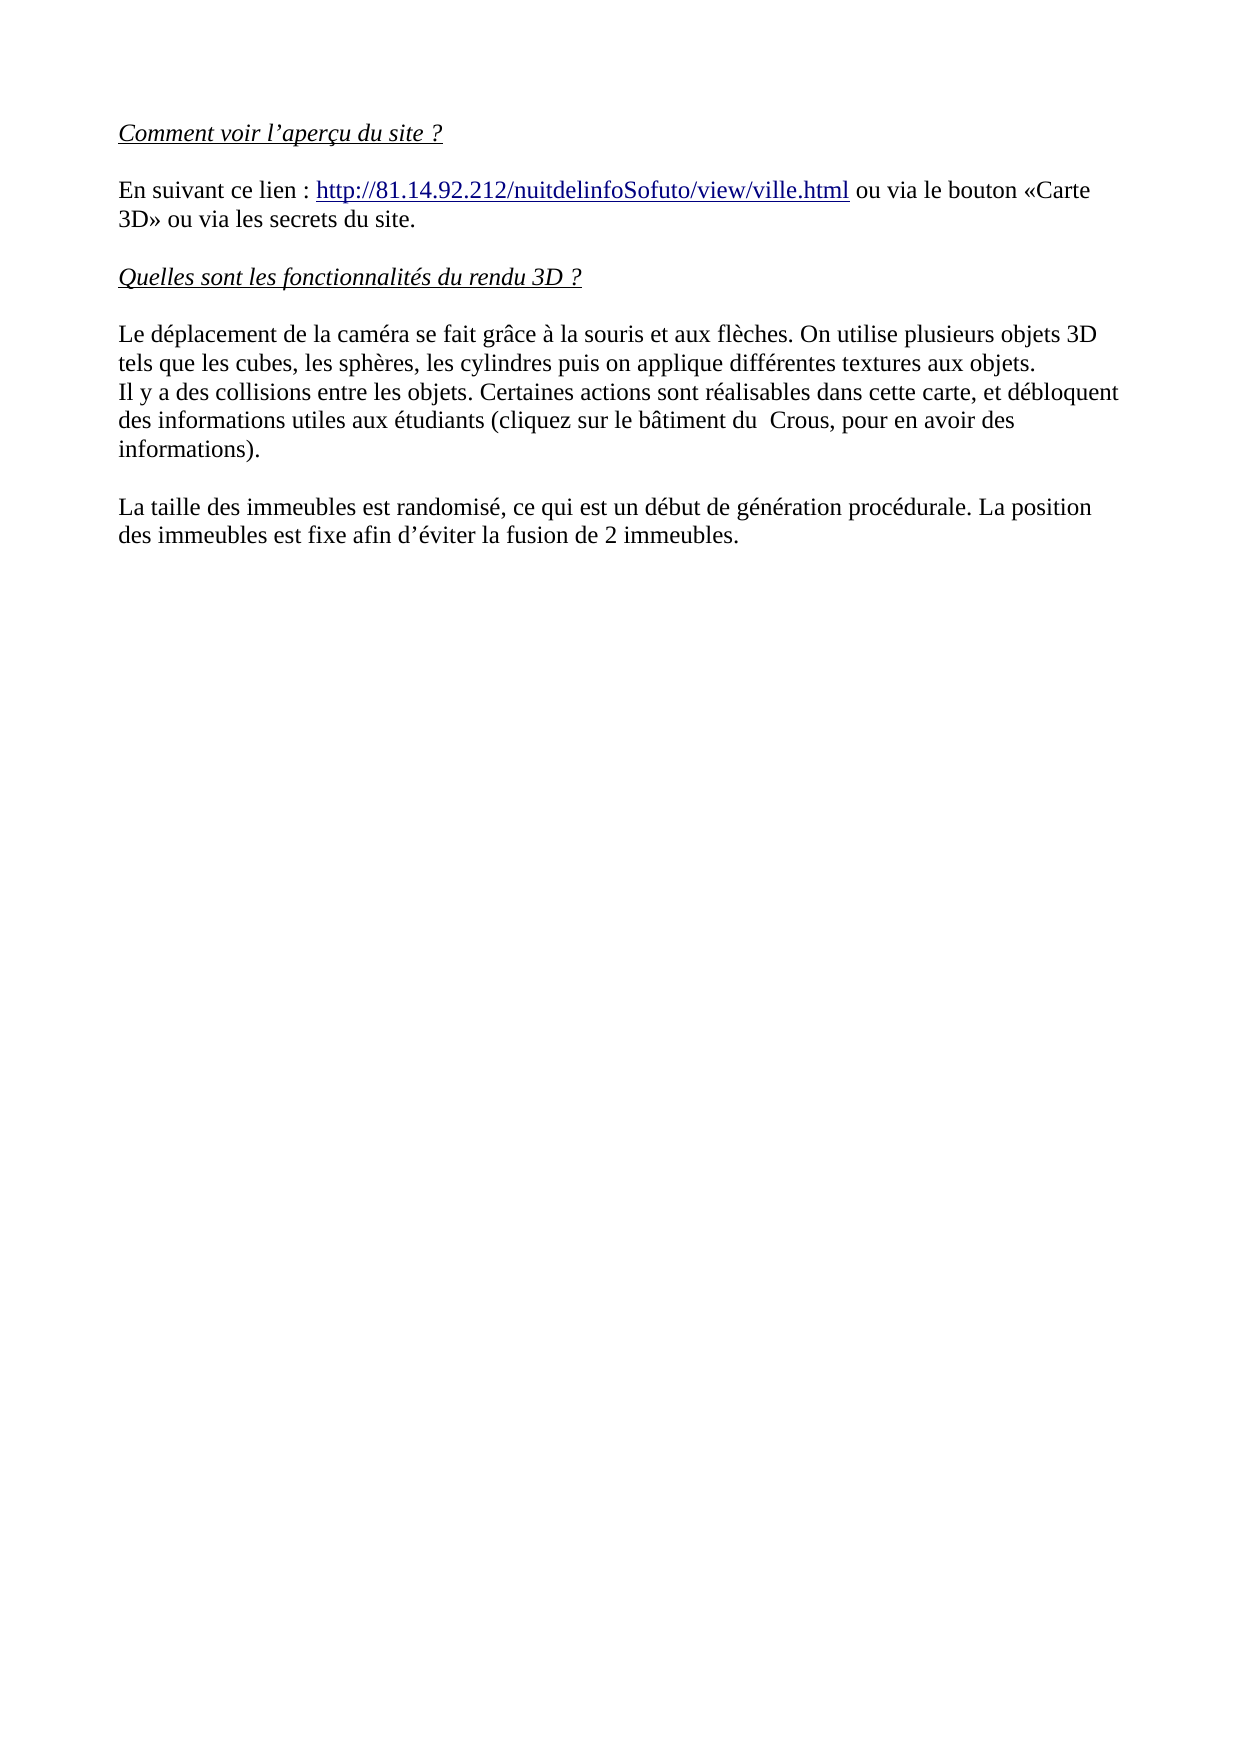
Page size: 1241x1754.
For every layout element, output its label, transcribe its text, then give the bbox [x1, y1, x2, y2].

text Comment voir l’aperçu du site ? [118, 118, 1122, 147]
text Il y a des collisions entre les objets. Certaines actions sont réalisables dans cette carte, et débloquent des informations utiles aux étudiants (cliquez sur le bâtiment du Crous, pour en avoir des informations). [118, 377, 1122, 463]
text Le déplacement de la caméra se fait grâce à la souris et aux flèches. On utilise plusieurs objets 3D tels que les cubes, les sphères, les cylindres puis on applique différentes textures aux objets. [118, 319, 1122, 377]
text Quelles sont les fonctionnalités du rendu 3D ? [118, 262, 1122, 291]
text En suivant ce lien : http://81.14.92.212/nuitdelinfoSofuto/view/ville.html ou via le bouton «Carte 3D» ou via les secrets du site. [118, 176, 1122, 233]
text La taille des immeubles est randomisé, ce qui est un début de génération procédurale. La position des immeubles est fixe afin d’éviter la fusion de 2 immeubles. [118, 492, 1122, 549]
